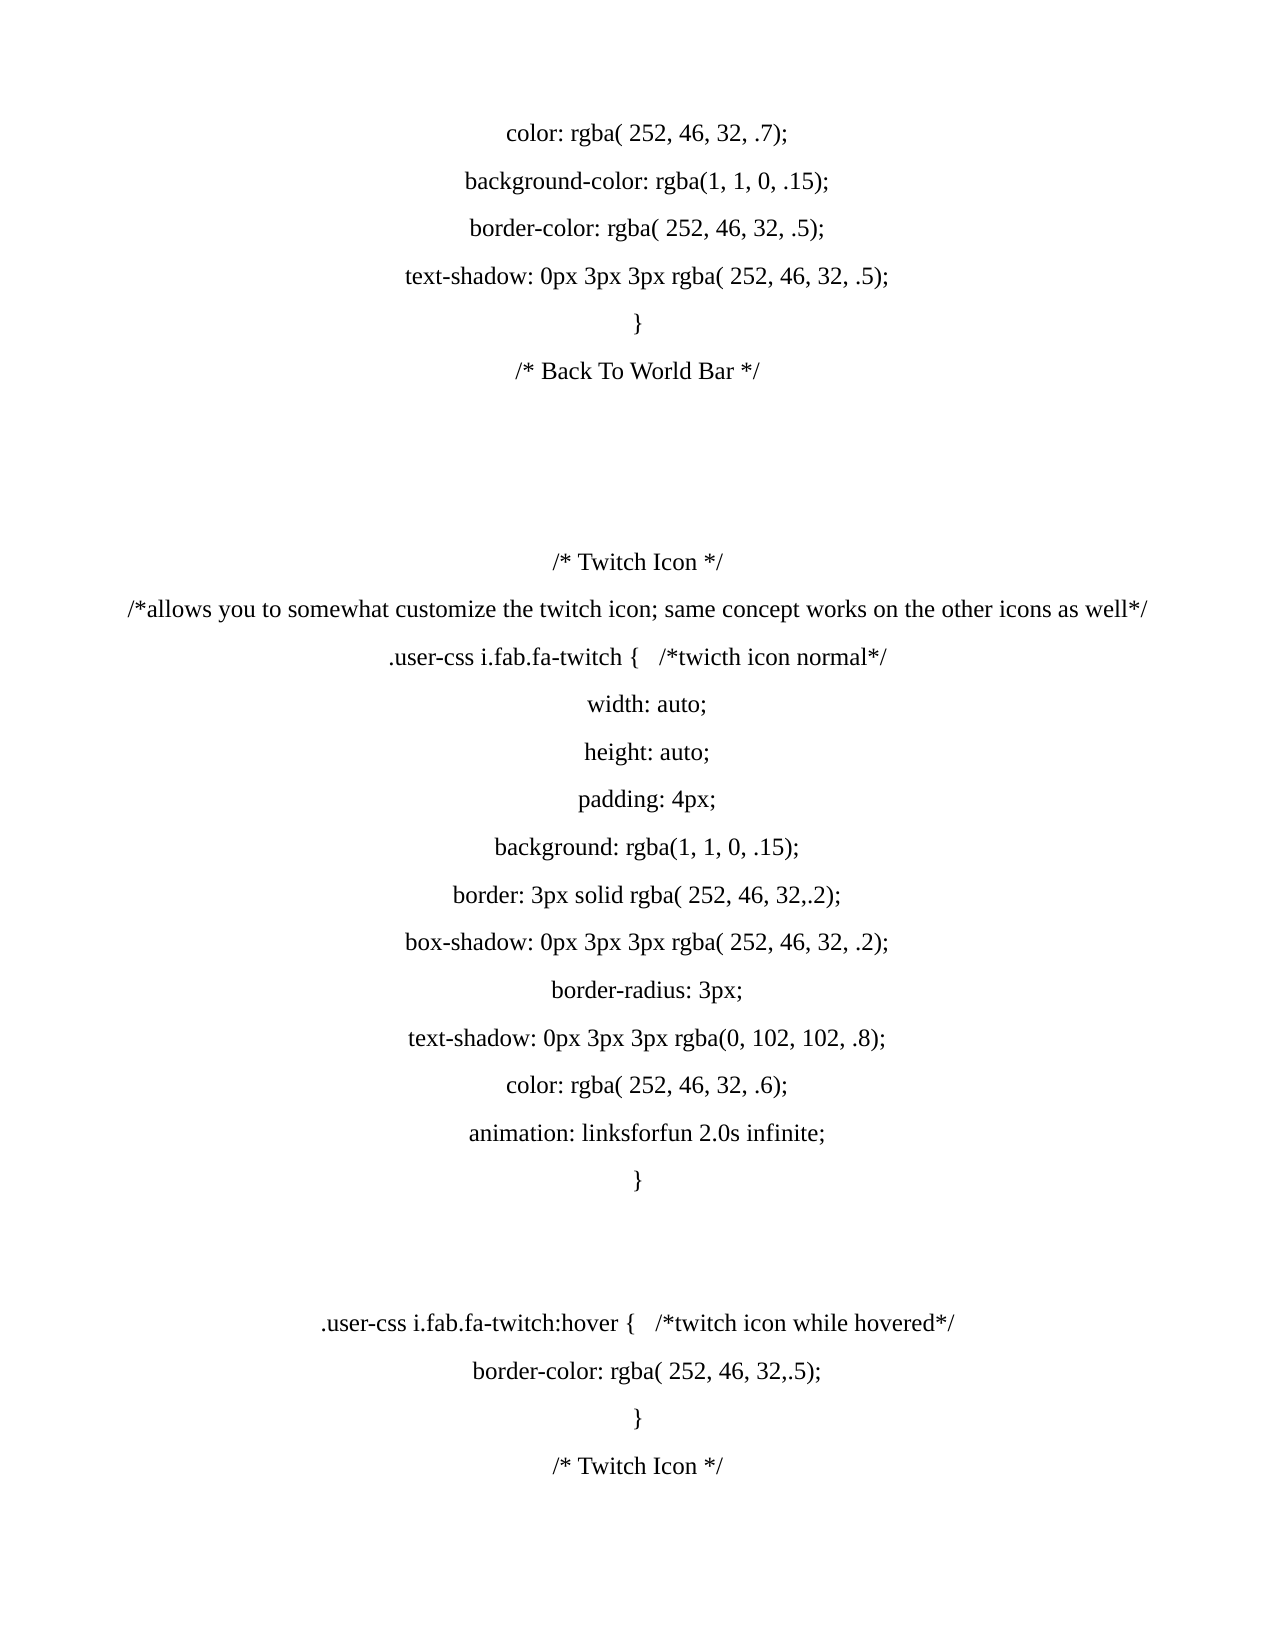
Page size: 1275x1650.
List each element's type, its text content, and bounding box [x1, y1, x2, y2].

text padding: 4px; [118, 784, 1157, 813]
text .user-css i.fab.fa-twitch { /*twicth icon normal*/ [118, 642, 1157, 671]
text text-shadow: 0px 3px 3px rgba(0, 102, 102, .8); [118, 1023, 1157, 1051]
text border: 3px solid rgba( 252, 46, 32,.2); [118, 880, 1157, 908]
text } [118, 1165, 1157, 1194]
text background: rgba(1, 1, 0, .15); [118, 832, 1157, 861]
text width: auto; [118, 689, 1157, 718]
text color: rgba( 252, 46, 32, .6); [118, 1070, 1157, 1099]
text border-color: rgba( 252, 46, 32, .5); [118, 213, 1157, 242]
text text-shadow: 0px 3px 3px rgba( 252, 46, 32, .5); [118, 261, 1157, 290]
text box-shadow: 0px 3px 3px rgba( 252, 46, 32, .2); [118, 927, 1157, 956]
text border-radius: 3px; [118, 975, 1157, 1004]
text } [118, 308, 1157, 337]
text /* Back To World Bar */ [118, 356, 1157, 385]
text /* Twitch Icon */ [118, 1451, 1157, 1480]
text } [118, 1403, 1157, 1432]
text /* Twitch Icon */ [118, 547, 1157, 575]
text .user-css i.fab.fa-twitch:hover { /*twitch icon while hovered*/ [118, 1308, 1157, 1337]
text /*allows you to somewhat customize the twitch icon; same concept works on the other icons as well*/ [118, 594, 1157, 623]
text border-color: rgba( 252, 46, 32,.5); [118, 1356, 1157, 1384]
text color: rgba( 252, 46, 32, .7); [118, 118, 1157, 147]
text animation: linksforfun 2.0s infinite; [118, 1118, 1157, 1147]
text background-color: rgba(1, 1, 0, .15); [118, 166, 1157, 194]
text height: auto; [118, 737, 1157, 766]
